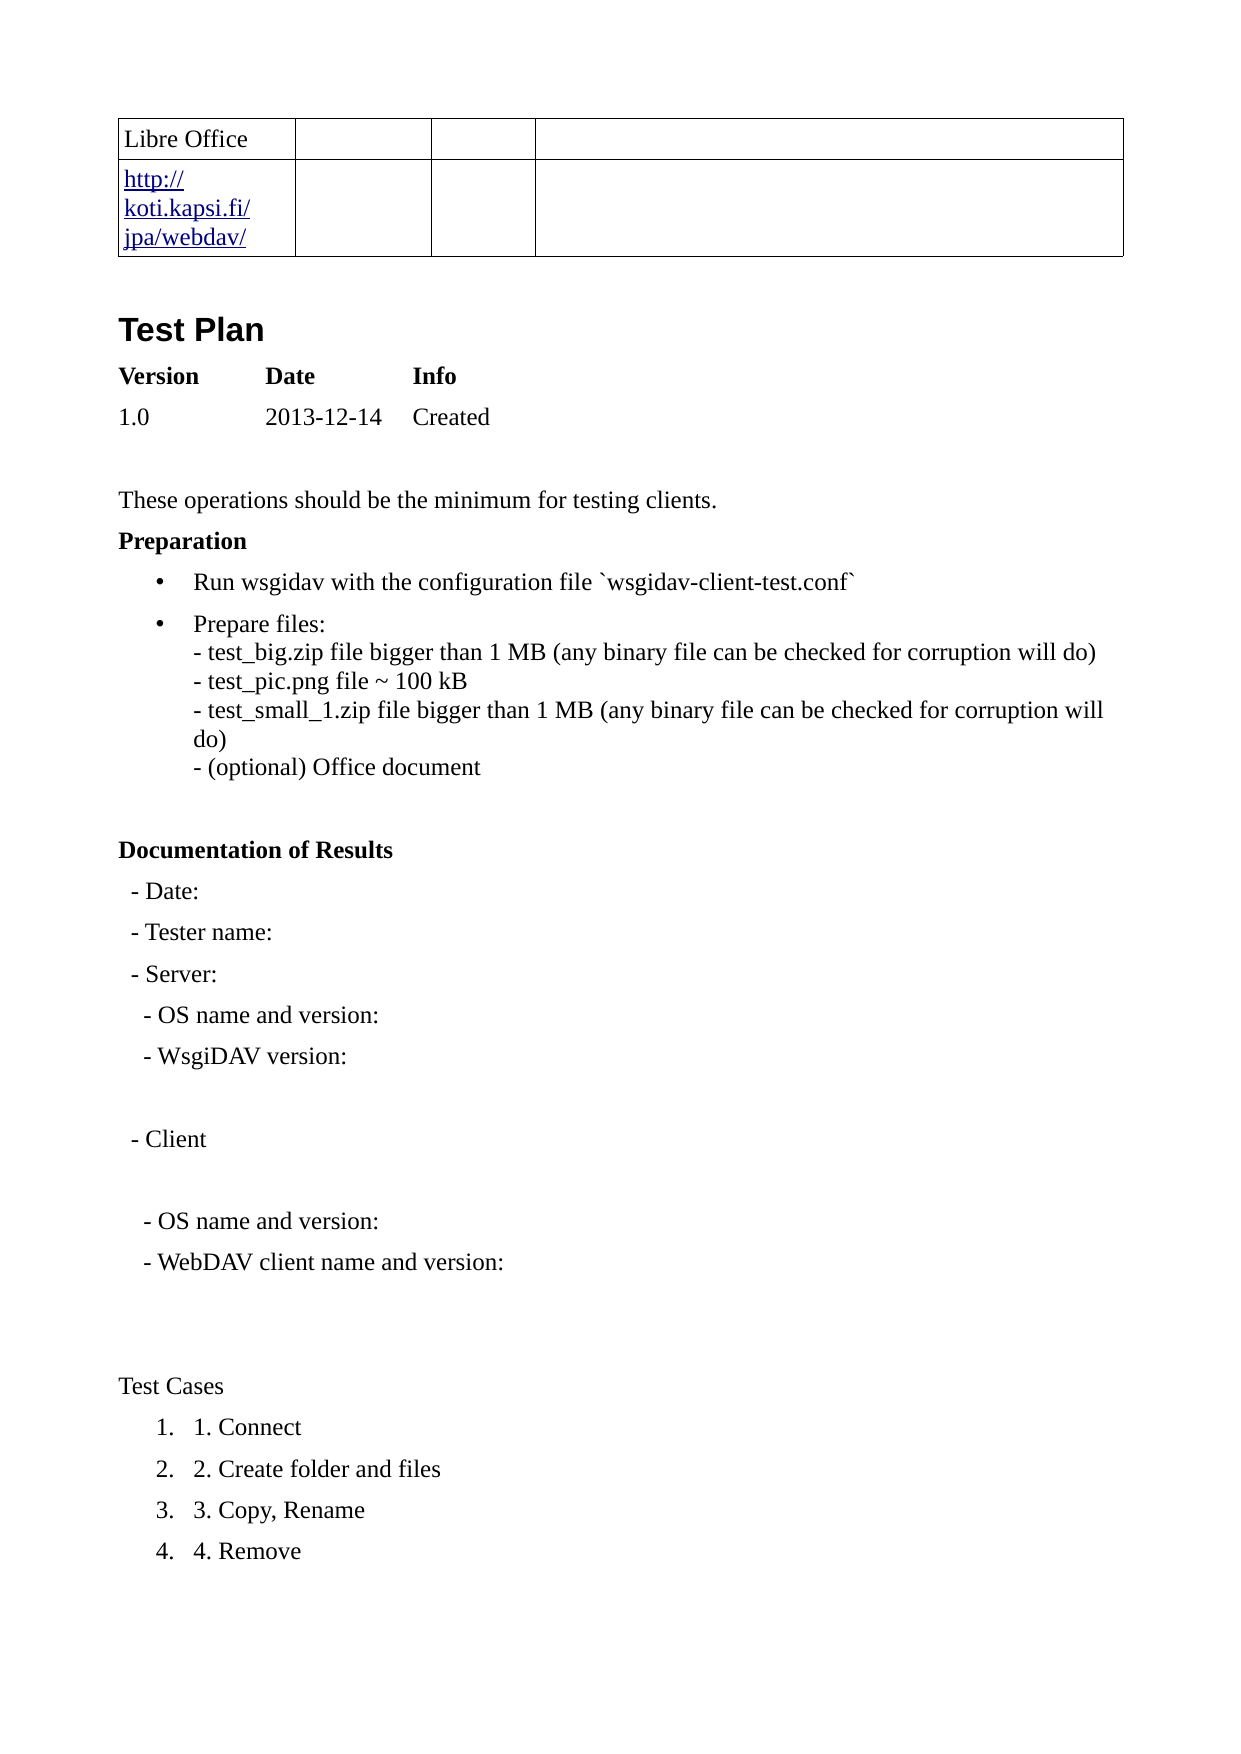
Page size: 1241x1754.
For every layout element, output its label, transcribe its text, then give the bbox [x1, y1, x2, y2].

table_cell Libre Office [119, 119, 295, 158]
text - WsgiDAV version: [118, 1041, 1122, 1070]
text - Date: [118, 876, 1122, 905]
table_cell http://koti.kapsi.fi/jpa/webdav/ [119, 160, 295, 256]
text - Client [118, 1124, 1122, 1152]
table_cell [296, 119, 431, 158]
text - OS name and version: [118, 1206, 1122, 1235]
table_cell [536, 160, 1123, 256]
list 1. Connect [156, 1412, 1122, 1441]
text Documentation of Results [118, 835, 1122, 864]
text Preparation [118, 526, 1122, 555]
list 3. Copy, Rename [156, 1495, 1122, 1524]
text These operations should be the minimum for testing clients. [118, 485, 1122, 514]
list Prepare files: - test_big.zip file bigger than 1 MB (any binary file can be checked for corruption will do) - test_pic.png file ~ 100 kB - test_small_1.zip file bigger than 1 MB (any binary file can be checked for corruption will do) - (optional) Office document [156, 609, 1122, 781]
text - Server: [118, 959, 1122, 987]
list 2. Create folder and files [156, 1454, 1122, 1482]
text - Tester name: [118, 917, 1122, 946]
text - WebDAV client name and version: [118, 1247, 1122, 1276]
table_cell [432, 119, 535, 158]
table_cell [536, 119, 1123, 158]
list 4. Remove [156, 1536, 1122, 1565]
list Run wsgidav with the configuration file `wsgidav-client-test.conf` [156, 567, 1122, 596]
subtitle Test Plan [118, 310, 1122, 349]
text 1.0 2013-12-14 Created [118, 402, 1122, 431]
text Test Cases [118, 1371, 1122, 1400]
table_cell [296, 160, 431, 256]
text - OS name and version: [118, 1000, 1122, 1029]
table_cell [432, 160, 535, 256]
text Version Date Info [118, 361, 1122, 390]
